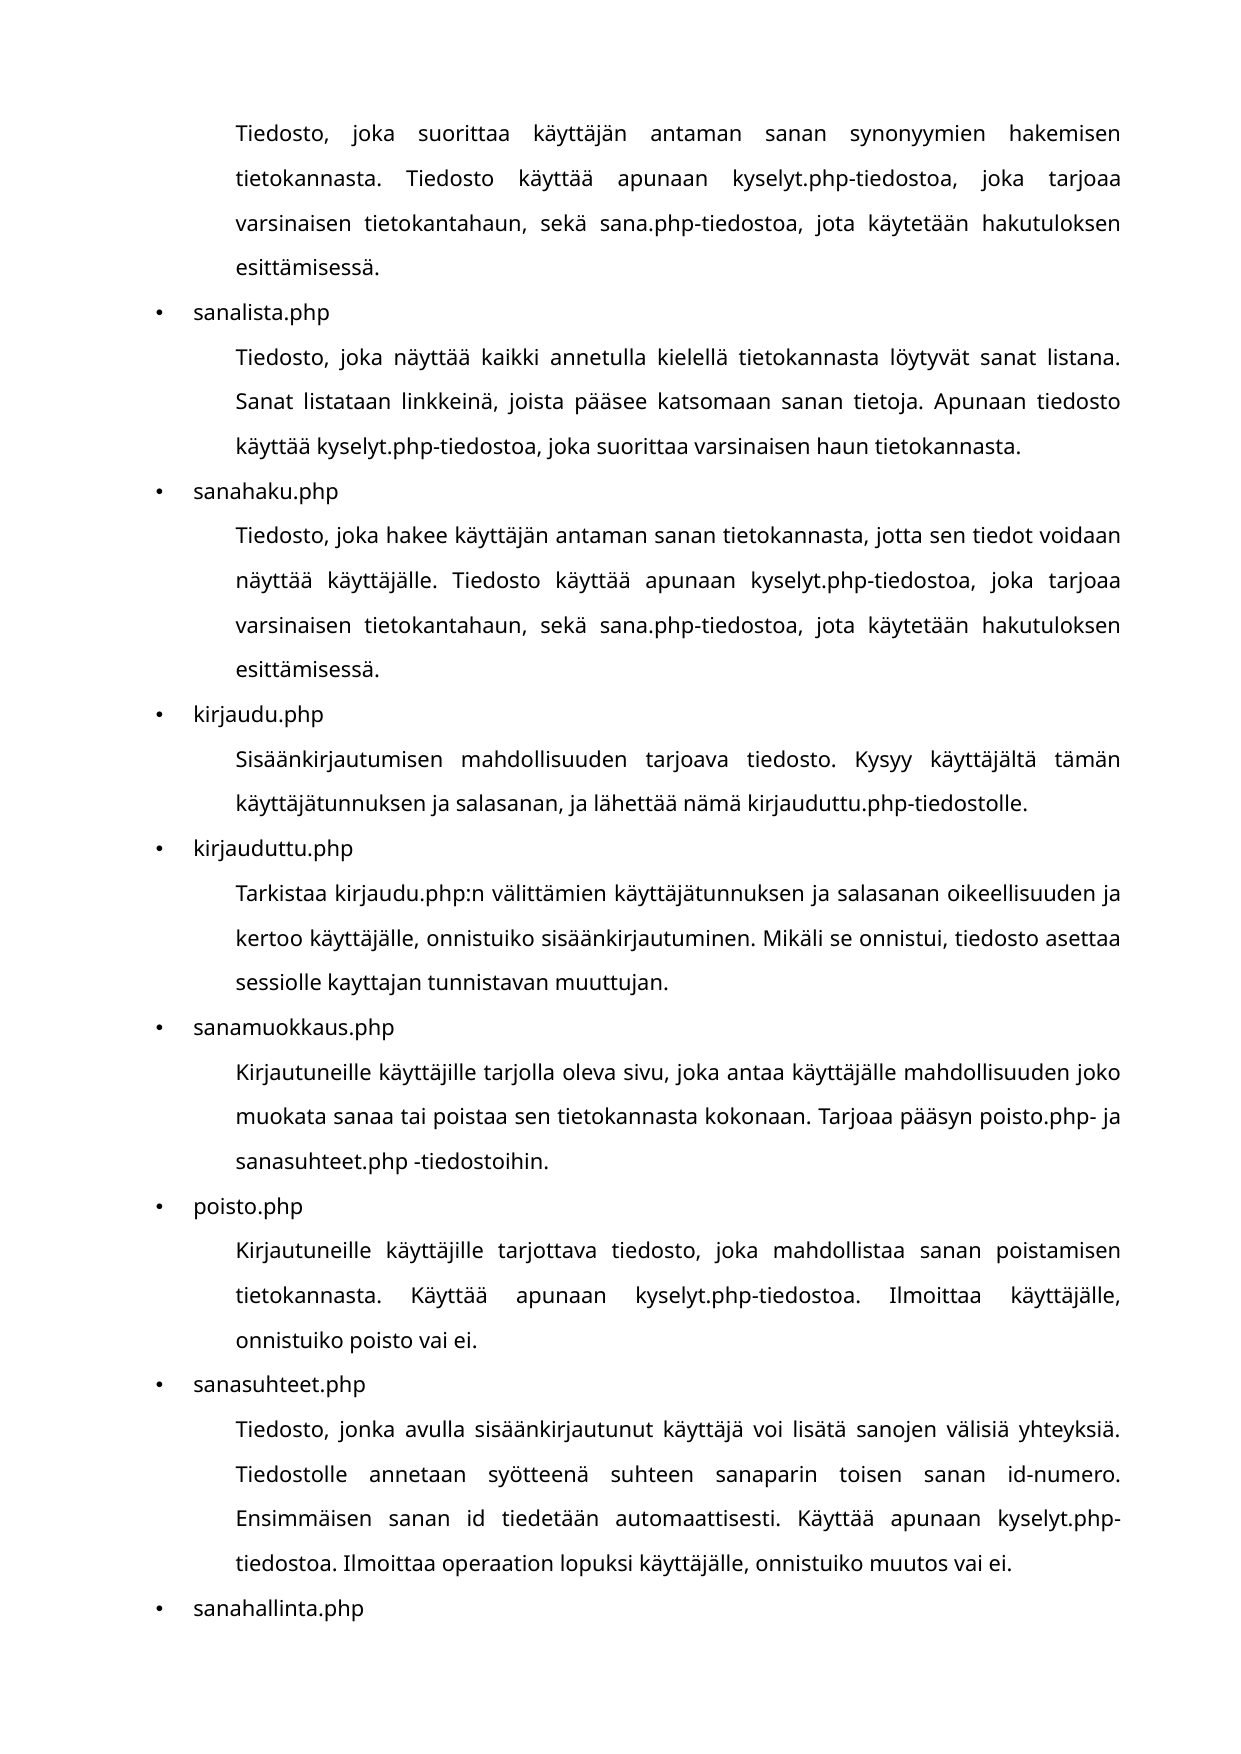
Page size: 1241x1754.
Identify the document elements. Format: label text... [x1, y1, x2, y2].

text Kirjautuneille käyttäjille tarjottava tiedosto, joka mahdollistaa sanan poistamisen tietokannasta. Käyttää apunaan kyselyt.php-tiedostoa. Ilmoittaa käyttäjälle, onnistuiko poisto vai ei. [235, 1235, 1122, 1354]
list kirjaudu.php [156, 699, 1122, 729]
list sanahallinta.php [156, 1593, 1122, 1623]
text Tiedosto, joka suorittaa käyttäjän antaman sanan synonyymien hakemisen tietokannasta. Tiedosto käyttää apunaan kyselyt.php-tiedostoa, joka tarjoaa varsinaisen tietokantahaun, sekä sana.php-tiedostoa, jota käytetään hakutuloksen esittämisessä. [235, 118, 1122, 282]
text Tiedosto, jonka avulla sisäänkirjautunut käyttäjä voi lisätä sanojen välisiä yhteyksiä. Tiedostolle annetaan syötteenä suhteen sanaparin toisen sanan id-numero. Ensimmäisen sanan id tiedetään automaattisesti. Käyttää apunaan kyselyt.php-tiedostoa. Ilmoittaa operaation lopuksi käyttäjälle, onnistuiko muutos vai ei. [235, 1414, 1122, 1578]
list sanasuhteet.php [156, 1369, 1122, 1399]
list sanamuokkaus.php [156, 1012, 1122, 1042]
list kirjauduttu.php [156, 833, 1122, 863]
text Tiedosto, joka näyttää kaikki annetulla kielellä tietokannasta löytyvät sanat listana. Sanat listataan linkkeinä, joista pääsee katsomaan sanan tietoja. Apunaan tiedosto käyttää kyselyt.php-tiedostoa, joka suorittaa varsinaisen haun tietokannasta. [235, 342, 1122, 461]
text Kirjautuneille käyttäjille tarjolla oleva sivu, joka antaa käyttäjälle mahdollisuuden joko muokata sanaa tai poistaa sen tietokannasta kokonaan. Tarjoaa pääsyn poisto.php- ja sanasuhteet.php -tiedostoihin. [235, 1057, 1122, 1176]
list sanahaku.php [156, 476, 1122, 505]
text Tarkistaa kirjaudu.php:n välittämien käyttäjätunnuksen ja salasanan oikeellisuuden ja kertoo käyttäjälle, onnistuiko sisäänkirjautuminen. Mikäli se onnistui, tiedosto asettaa sessiolle kayttajan tunnistavan muuttujan. [235, 878, 1122, 997]
text Tiedosto, joka hakee käyttäjän antaman sanan tietokannasta, jotta sen tiedot voidaan näyttää käyttäjälle. Tiedosto käyttää apunaan kyselyt.php-tiedostoa, joka tarjoaa varsinaisen tietokantahaun, sekä sana.php-tiedostoa, jota käytetään hakutuloksen esittämisessä. [235, 520, 1122, 684]
list sanalista.php [156, 297, 1122, 327]
list poisto.php [156, 1191, 1122, 1220]
text Sisäänkirjautumisen mahdollisuuden tarjoava tiedosto. Kysyy käyttäjältä tämän käyttäjätunnuksen ja salasanan, ja lähettää nämä kirjauduttu.php-tiedostolle. [235, 744, 1122, 818]
